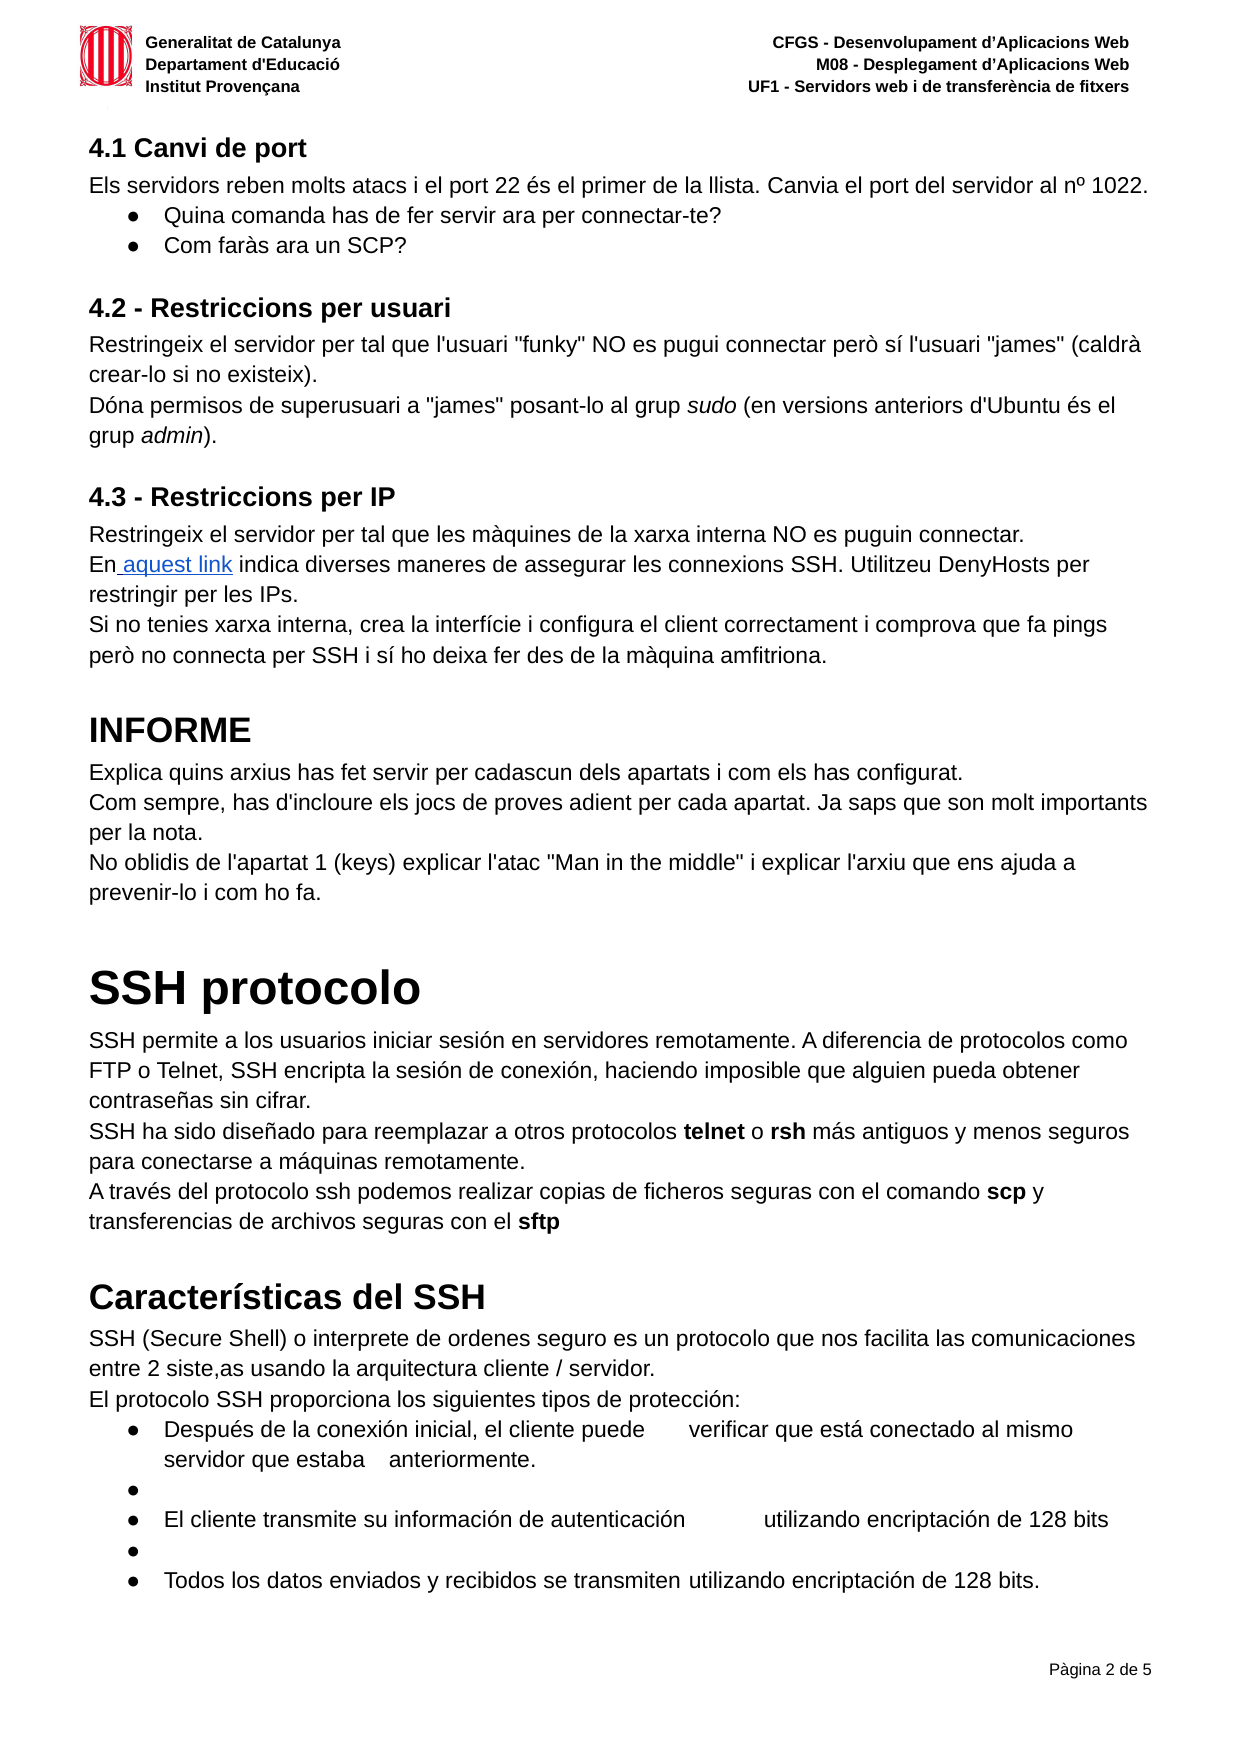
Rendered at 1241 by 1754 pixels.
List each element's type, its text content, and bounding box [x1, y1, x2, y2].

text A través del protocolo ssh podemos realizar copias de ficheros seguras con el comando scp y transferencias de archivos seguras con el sftp [88, 1178, 1152, 1235]
list El cliente transmite su información de autenticación utilizando encriptación de 128 bits [126, 1506, 1152, 1533]
text El protocolo SSH proporciona los siguientes tipos de protección: [88, 1386, 1152, 1412]
list Quina comanda has de fer servir ara per connectar-te? [126, 202, 1152, 228]
text Restringeix el servidor per tal que l'usuari "funky" NO es pugui connectar però sí l'usuari "james" (caldrà crear-lo si no existeix). [88, 331, 1152, 388]
text SSH (Secure Shell) o interprete de ordenes seguro es un protocolo que nos facilita las comunicaciones entre 2 siste,as usando la arquitectura cliente / servidor. [88, 1325, 1152, 1382]
list Com faràs ara un SCP? [126, 232, 1152, 259]
subtitle 4.3 - Restriccions per IP [88, 481, 1152, 512]
text SSH ha sido diseñado para reemplazar a otros protocolos telnet o rsh más antiguos y menos seguros para conectarse a máquinas remotamente. [88, 1118, 1152, 1174]
picture [77, 24, 136, 88]
subtitle 4.1 Canvi de port [88, 132, 1152, 163]
text En aquest link indica diverses maneres de assegurar les connexions SSH. Utilitzeu DenyHosts per restringir per les IPs. [88, 551, 1152, 608]
text Si no tenies xarxa interna, crea la interfície i configura el client correctament i comprova que fa pings però no connecta per SSH i sí ho deixa fer des de la màquina amfitriona. [88, 611, 1152, 668]
text Com sempre, has d'incloure els jocs de proves adient per cada apartat. Ja saps que son molt importants per la nota. [88, 789, 1152, 845]
text Restringeix el servidor per tal que les màquines de la xarxa interna NO es puguin connectar. [88, 521, 1152, 547]
text Explica quins arxius has fet servir per cadascun dels apartats i com els has configurat. [88, 758, 1152, 785]
subtitle 4.2 - Restriccions per usuari [88, 292, 1152, 323]
text Dóna permisos de superusuari a "james" posant-lo al grup sudo (en versions anteriors d'Ubuntu és el grup admin). [88, 392, 1152, 448]
text No oblidis de l'apartat 1 (keys) explicar l'atac "Man in the middle" i explicar l'arxiu que ens ajuda a prevenir-lo i com ho fa. [88, 849, 1152, 906]
subtitle INFORME [88, 709, 1152, 750]
list Después de la conexión inicial, el cliente puede verificar que está conectado al mismo servidor que estaba anteriormente. [126, 1416, 1152, 1472]
text SSH permite a los usuarios iniciar sesión en servidores remotamente. A diferencia de protocolos como FTP o Telnet, SSH encripta la sesión de conexión, haciendo imposible que alguien pueda obtener contraseñas sin cifrar. [88, 1027, 1152, 1114]
subtitle SSH protocolo [88, 959, 1152, 1014]
list Todos los datos enviados y recibidos se transmiten utilizando encriptación de 128 bits. [126, 1567, 1152, 1593]
subtitle Características del SSH [88, 1276, 1152, 1317]
text Els servidors reben molts atacs i el port 22 és el primer de la llista. Canvia el port del servidor al nº 1022. [88, 172, 1152, 198]
